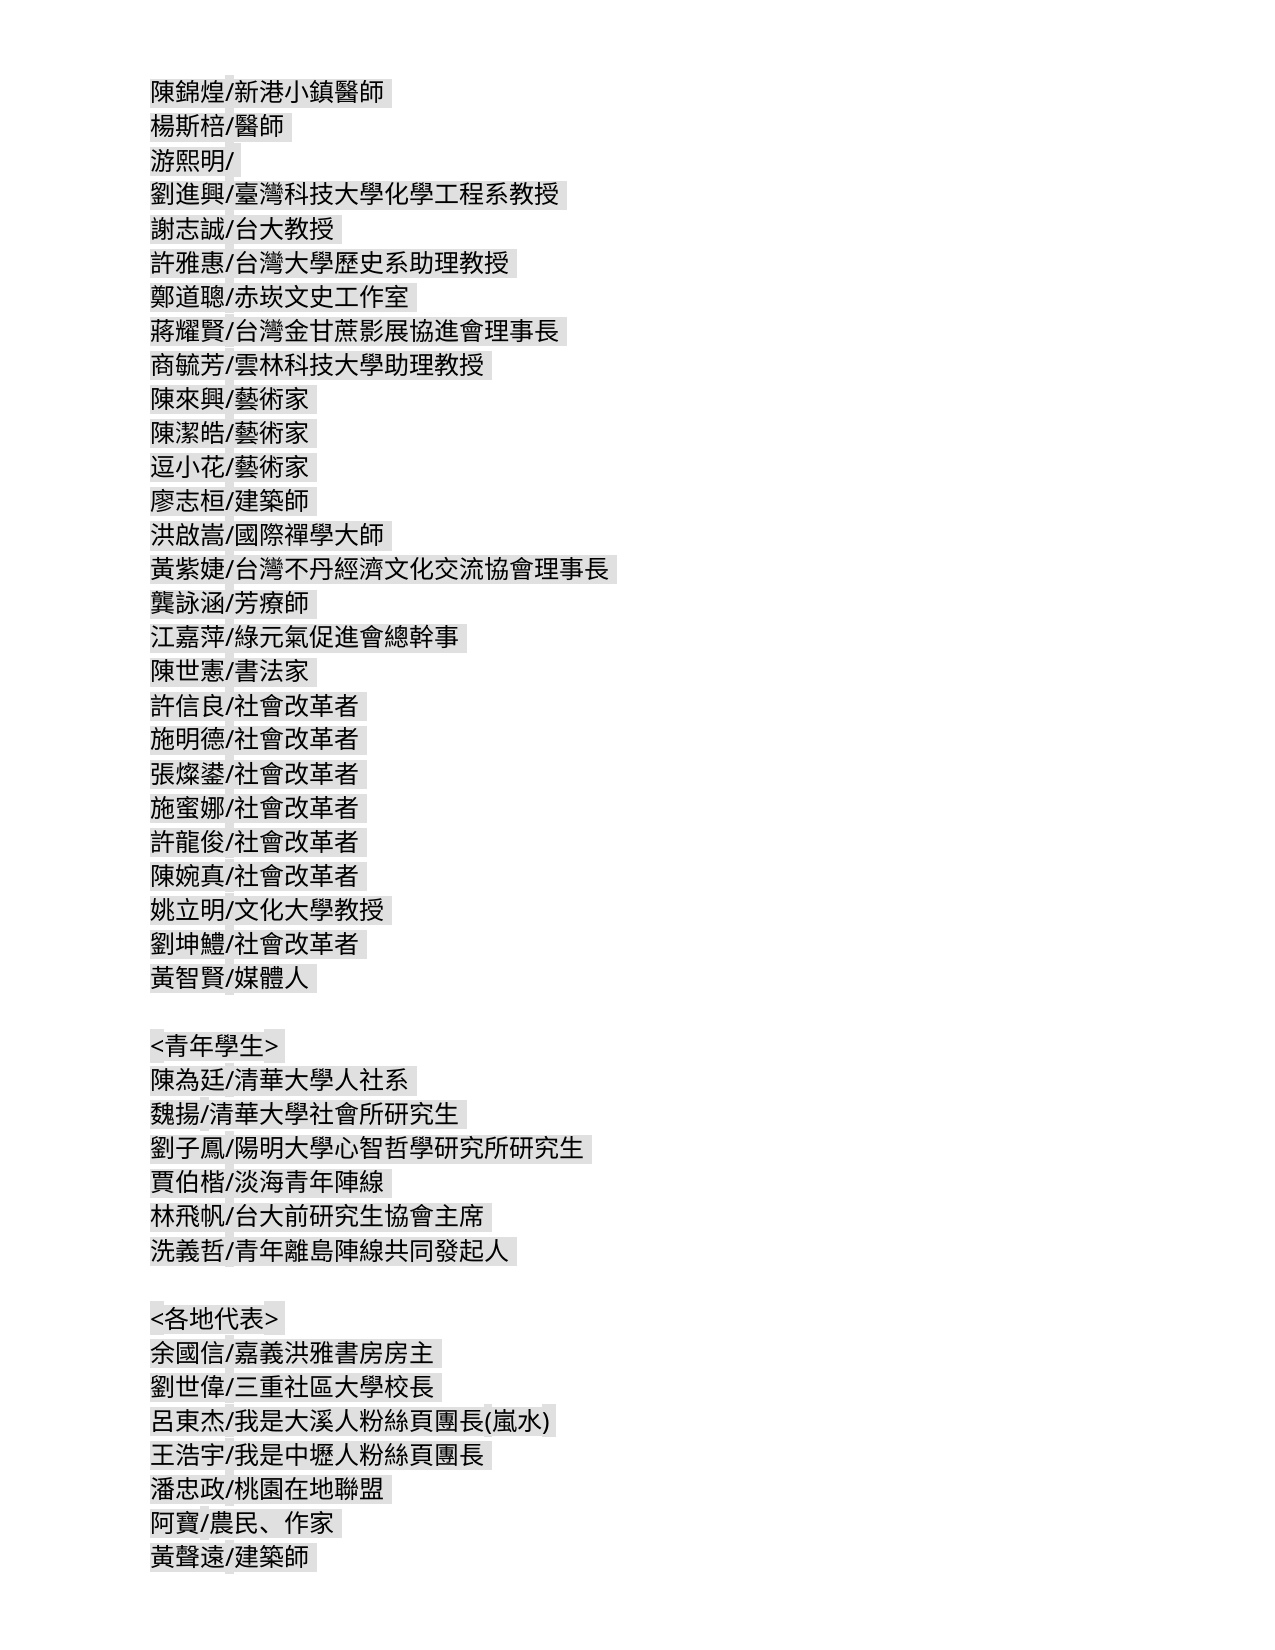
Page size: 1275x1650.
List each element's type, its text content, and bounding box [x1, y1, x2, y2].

text 支持以核養綠公投 (五) 陳真 2018. 08. 31. 「解決核四問題，公投是必然的路。決定權應該交還給人民。」這話是誰講的？就是人渣黨的蔡英文講的，時間是2014年4月18日。 在講這話的前一年，也就是 2013年的8月29日，民進黨與林義雄以及數不清的綠營尾巴團體更是發起極其誇大的所謂 "百萬人廢核環島接力行腳" 運動，揚言當時執政的國民黨若不進行核四公投，將發動百萬人 "包圍總統府"，甚至還說這是辛亥革命武昌起義的續曲，是一場 "關於憲政主義的公民革命及戰略大行動"，"實踐直接民權，打造公民社會" (陳真按：他媽的這些人真是很會作文)。 作家李喬向群眾致詞時還表示："任何反抗的手段都是合理的，包括使用暴力"。柯文哲當時也是行動代表人之一，他也大聲疾呼說："反核跟藍綠無關，跟選舉無關，是台灣人到底還能不能活下去的問題。" 參與的人還有誰呢？列舉如下： <環保界> 陳玉峰/山林書院負責人 林俊義/前環保署長 高成炎/台大資訊系教授 方 儉/綠色消費者基金會董事長 廖本全/地球公民基金會董事長 李根政/地球公民基金會執行長 施信民/台大化工系教授 吳文樟/鹽寮反核自救會會長 郭慶霖/北海岸反核行動聯盟執行長 劉曜華/逢甲大學都市計劃與空間資訊學系副教授 楊國禎/台灣生態學會理事長 黃煥彰/台南市社區大學理事長 李卓翰/爸爸非核陣線召集人 蔡智豪/台灣生態學會秘書長 洪申翰/綠色公民行動聯盟副秘書長 潘翰聲/護樹志工 張育憬/綠黨中執委 史英/人本教育文化基金會董事長、終結核四催票大聯盟 吳靜慧/終結核四催票大聯盟執行長 希婻．瑪飛洑/蘭嶼部落文化基金會秘書長 高清南/1003事件當事人* 文魯彬/台灣蠻野心足生態協會創會理事長 王鐘銘/北海岸反核行動聯盟 陳椒華/電磁波公害防治協會 吳麗慧/台灣水資源保育聯盟 <社會各界> 李喬/作家 王小棣/導演 小 野/作家 張曉風/作家 李幸長/無殼蝸牛運動發起人 楊憲宏/台灣關懷中國人權協會理事長 馮賢賢/公民媒體文化協會秘書長 黃銘崇/中研院歷史語言研究所副研究員 陳月霞/攝影師、作家 郭麗霞/宗教界 吳學文/宗教界 柯文哲/醫師 田秋菫/立法委員 姚文智/立法委員 王麗萍/雲林虎尾厝書店 李順涼/教育界老將(前台中追分國小校長) 林怡岑/大溪草店尾工作室 吳子鈺/ 雨林咖啡 黃文龍/醫師 柯一正/導演 鄭文堂/導演 柯淑卿/導演 顏蘭權/無米樂導演 劉黎兒/作家 吳 晟/作家 宋澤萊/作家 楊 索/作家 林文義/作家 許長仁/作家 張輝誠/作家 郝明義/大塊出版社社長 曾郁雯/作家、珠寶設計師 楊儒門/農民 馮小菲/上下游發起人 陳板/社區文化工作者 曾年有/社區文化工作者 陳錦煌/新港小鎮醫師 楊斯棓/醫師 游熙明/ 劉進興/臺灣科技大學化學工程系教授 謝志誠/台大教授 許雅惠/台灣大學歷史系助理教授 鄭道聰/赤崁文史工作室 蔣耀賢/台灣金甘蔗影展協進會理事長 商毓芳/雲林科技大學助理教授 陳來興/藝術家 陳潔皓/藝術家 逗小花/藝術家 廖志桓/建築師 洪啟嵩/國際禪學大師 黃紫婕/台灣不丹經濟文化交流協會理事長 龔詠涵/芳療師 江嘉萍/綠元氣促進會總幹事 陳世憲/書法家 許信良/社會改革者 施明德/社會改革者 張燦鍙/社會改革者 施蜜娜/社會改革者 許龍俊/社會改革者 陳婉真/社會改革者 姚立明/文化大學教授 劉坤鱧/社會改革者 黃智賢/媒體人 <青年學生> 陳為廷/清華大學人社系 魏揚/清華大學社會所研究生 劉子鳳/陽明大學心智哲學研究所研究生 賈伯楷/淡海青年陣線 林飛帆/台大前研究生協會主席 洗義哲/青年離島陣線共同發起人 <各地代表> 余國信/嘉義洪雅書房房主 劉世偉/三重社區大學校長 呂東杰/我是大溪人粉絲頁團長(嵐水) 王浩宇/我是中壢人粉絲頁團長 潘忠政/桃園在地聯盟 阿寶/農民、作家 黃聲遠/建築師 廖鴻基/作家 劉炯錫/臺東大學教授 饒愛琴/台東藝術家 林正杰/社會改革者 鄭文騰/藍色東港溪理事長 林良貞/屏東縣萬年溪保育協會理事長 藍美雅/高雄市行腳共同發起人、大學教授 柯坤佑/高雄旗美行腳共同發起人 陳盛頌/高雄橋仔頭藝術村村長 李俊賢/前高雄美術館館長 許玲齡/高雄文化愛河協會會長 李俊陽/新台灣壁畫隊發起人 唐大可/台南市行腳共同發起人 曾旭正/教授* 張新丕/米倉藝術家社區協會前理事長 唐麗芳/雲林故事館計畫主持人 廖嘉展/新故鄉文教基金會董事長 李蘊儀/台中月光小站 黃麥可/土溝美術館 鄭和泰/高雄市茄萣區生態文化協會會長 林文欽/茄萣舢筏協會會長 薛雄介/高雄市蟯港文史協會理事長 潘兆鴻/高雄市大崗山人文協會理事長 林朝鵬/高雄市援剿人文協會理事長 張哲男/高雄市彌羅港文史協會創會理事長 蔡昌杰/高雄市蚵仔寮文化協會前總幹 蘇福龍/大湖社區發展協會執行長 李煌/大湖老唱片主題咖啡館館主 王明發/大湖玉湖窯窯主 陳素雲/雲起時藝術空間業主 鄭秀珍/農春鎮生態教育農園業主 楊正雄/阿蓮區中路社區發展協會理事長 劉亞平/高雄市教育產業工會理事長 薛熒源/錦飛鳳傀儡戲劇團長 李懷錦/六龜區重建關懷協會 李婉玲/六龜區寶來重建協會執行長 打亥/那瑪夏南沙魯部落重建會總幹事 陳光照/桃源區寶山社區發展協會理事 陳聰賢/內門羅漢門文史尋根工作室負責人 呂勝男/鳳山城文化志工協會理事長 曾文吉/鳳山地方文化館館長 ....等等等。 以上是 2013年的事。其實早在距今十五年前，也就是 2003年，民進黨及所謂環保團體就結盟組成「公投廢核四運動聯盟」。國民黨給予正面回應，準備提案進行核四公投。但是，當時執政的民進黨居然改口說國民黨同意核四公投乃是 "權謀詐欺"，要大家別上當，指控說當時的公投法太難過關，要求先修改公投法再來投票。可是很奇怪，民進黨當時是執政黨，要修改公投法應該是他的責任與權力才對。 當時擔任所謂總統府秘書長的民進黨軍師邱義仁，更批評國民黨誤解了林義雄對於核四公投的堅持，他說，林義雄在意的是什麼時候才能舉辦核四公投，「不要把人民的權利先剝奪掉了，然後再來說我可以幫你。」這真是很奇怪的說法，一方面強迫你非同意不可，當對方同意了，卻又改口說你這是玩心機，我才不要你同意。 至於林義雄當時則是公開這麼說的： 「今天，公投法搞成這樣亂糟糟，就是因為立法院那些人根本不知道什麼叫做民主。核電廠爆炸，我想我們台灣的官員不知道會不會（落跑）？還不知道，我們先不要講，最好是那時候我們大家、人民要強勢一點，到總統府、行政院、立法院把它統統包圍起來，要死大家一起死，你們不可以逃跑。」 當時的「公投廢核四運動聯盟」有哪些成員呢？幾乎全是綠油油。請看底下。但是，這些團體現在怎麼不公投了呢？ 511台灣正名運動聯盟 七星生態保育基金會 人本文教基金會台南分會 人本教育基金會 中華民國教育改革協會 中華民國濕地保護聯盟 天主教聖功修女會 主婦聯盟台中工作室 主婦聯盟環境保護基金會 台中市社區婦女成長協會 台北市自閉症家長協會 台東反核廢行動聯盟 台東師範學院教師會 台東縣南島社區大學發展協會 台南市紅樹林保護協會 台南市野鳥學會 台南區基督教大專青年服務中心 台灣二十一世紀議程協會 台灣人權促進會 台灣中社 台灣主婦聯盟生活消費合作社 台灣永續聯盟 台灣生態協會 台灣生態研究中心 台灣東社 台灣南社 台灣國家山岳協會 台灣基督長老教會安順教會 台灣教師聯盟 台灣教授協會 台灣獨立建國聯盟 台灣環境保護聯盟 台灣環境保護聯盟北海岸分會 台灣環境保護聯盟宜蘭分會 台灣環境保護聯盟花蓮分會 台灣環境保護聯盟高雄分會 台灣環境保護聯盟雲林分會 台灣環境保護聯盟彰化分會 台灣藍色東港溪保育協會 平安社教研究院 永續台灣文教基金會 百能企業股份有限公司 尚機股份有限公司 東排灣族反核廢自救會 林義雄 社團法人台灣北社 社團法人看守台灣協會 屏東縣議員黃曉玲服務處 洪雅書房 美濃愛鄉協進會 核四公投促進會 桃園環保協會 海洋台灣文教基金會 草山生態文史聯盟 財團法人伊甸社會福利基金會 財團法人單親兒童文教基金會 財團法人新故鄉文教基金會 財團法人彰化縣私立基督教喜樂保育院 財團法人廣青文教基金會 財團法人雙溪啟智文教基金會 高雄市柴山會 高雄市教師會生態教育中心 高雄市綠色協會 高雄醫界聯盟 婦女新知基金會 淡水史田野工作室 終止童妓協會 揚雪法律事務所 新竹市公害防治協會 嘉義縣教師會 綠色主張工作室 慧海文教基金會 數位台灣家族 澎湖縣生態保育聯盟 澎湖縣沙灘保育協會 澎湖縣野鳥協會 澎湖縣環境保護協會 靜宜大學生態學系 靜宜大學副校長室 環保生活協進會中部辦公室 關懷生命協會 ....等等等 讓我們再把時間從15年前拉回到4年前，同樣是這些人，在2014年7月11日拿著11萬份核四公投連署書，送交中選會，要求提案，並痛批當時執政的馬政府不採用電子化連署，簡直就是大開節能減碳的倒車，並批評連署書中不該要求民眾填寫鄰里等細節資料，刁難人民神聖的公投權力。 對於這一點，我倒是很認同，可是，現在人渣黨執政這麼多年了，不但沒有採取電子化連署，不但沒有簡化鄰里資料細節，甚至還變本加厲在所謂 "六都" 的填寫方式上設下陷阱，例如六都之前不能寫台灣省，但表格上卻又偏偏列出這個選項要你填寫。幾個人會知道寫 "台灣省高雄市" 或 "台灣省台北市" 是無效的連署呢？ 當時綠營的這些連署活動都沒有過關成案，因為我記得通過門檻好像是要九十幾萬人。因此，林義雄在2013年3月2日寫了一篇文章，譴責這樣一種高難度的公投門檻是一種 "耍弄人民的惡作劇"。林義雄是這麼寫的： 「 公投，大多是弱勢的民間團體要求強勢的政府來辦理，或者國會中的少數為了避免多數的專制而要求公投，這是因為弱勢及少數認為他們的意見是沉默的大眾所贊同。」 林義雄這話講得很對。可是，就在他發動絕食，以生命要脅馬政府封存核四成功之後，居然說核電不需要再公投了，因為大多數民意是反核的。在講這些話的幾個月前，不是才剛說公投是為了 "保障弱勢聲音，避免多數專制" 所設立的神聖民主權利嗎？怎麼現在卻不在乎少數人或沉默者的聲音了？ 林義雄在那篇文章中甚至還這麼說： 「(反對核電) 已經成了世界先進國家的共識，歐洲已經有不少國家有了非核家園、或減少依賴核電的種種政策。台灣人民反核的民意也已經相當清楚。所以政府應該做的是馬上停止興建核電廠，不需要多費手腳去辦理公投。」 但是，沒有投票看看，憑什麼說反核是台灣人毋庸置疑的多數民意呢？而且，世界先進國家只有反煤減碳的潮流與共識，反核並非舉世共識；不但不是共識，支持核電卻反而有逐年增加之趨勢。 我之所以浪費許多時間敘述這些不久之前的 "往事"，原因有三： 一，我真的很納悶人們的記憶力及基本是非判斷力怎麼會這麼差？難道真的看不出是非對錯？真的看不出政治操弄才是島內所謂反核的真正本質？那不是反核，而是反對政治異己，藉以傷害對手。 對於林義雄個人之人品，我無絲毫懷疑，過去不懷疑，現在也不懷疑，將來更不會懷疑。我相信他的正直與利他之心，就如同相信我自己一樣。但他真的有點不明是非，而似乎只是一心以達成某種目的為原則，卻不太在乎手段的正當性。撇開林義雄不談，若講到人渣黨及一大堆社運蟑螂，那就完全臭不可聞了。 二，人事物往往具有某種內在一致性，你不可能了解現在，除非你明白過去，從而也才有可能較為適當地掌握未來。 三，任何事情都一樣，理念是蒼白的，唯有實踐才是真實的。所謂實踐，當然沒有必然形式，總歸是每個人理當知道自己在幹什麼，可別自欺欺人。 [150, 75, 1125, 1574]
